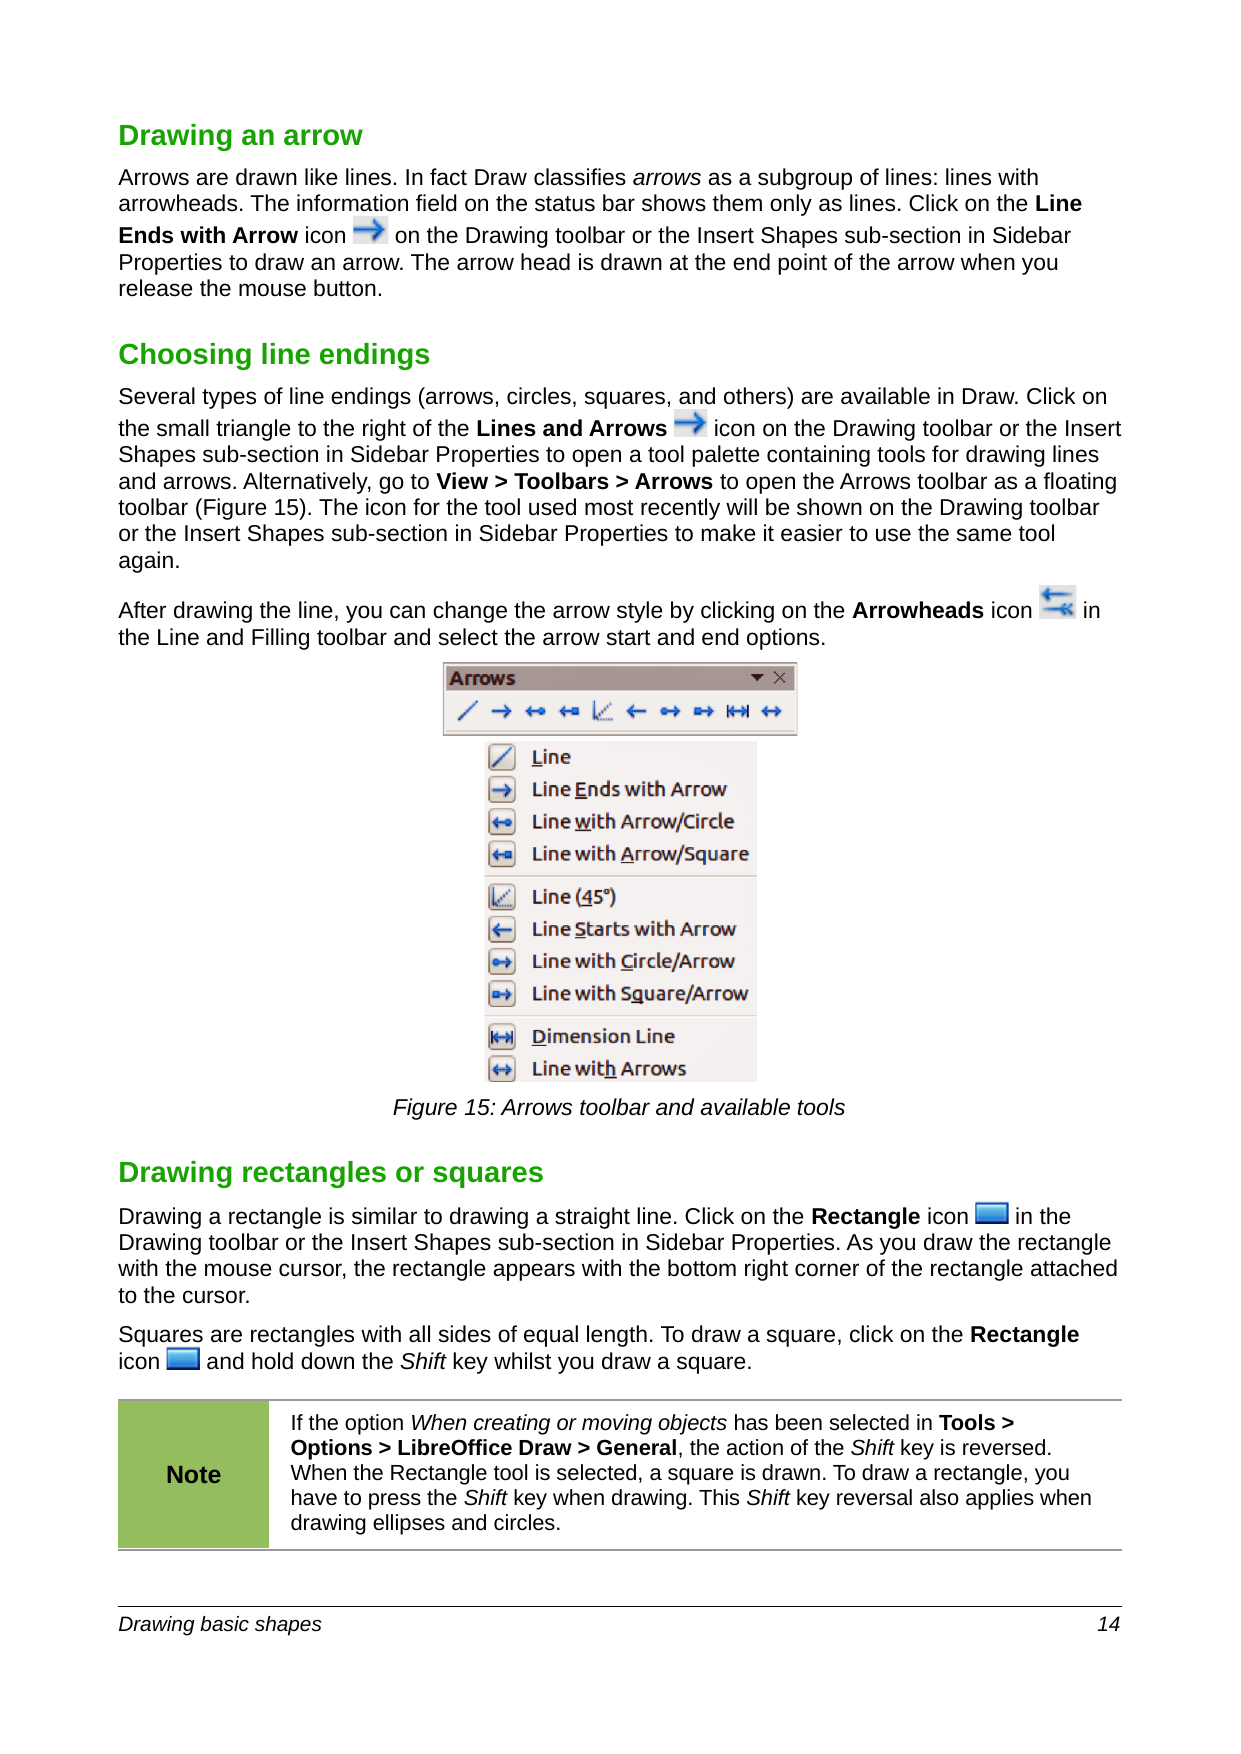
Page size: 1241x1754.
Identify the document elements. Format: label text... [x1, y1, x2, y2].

subtitle Drawing an arrow [118, 118, 1122, 152]
text Arrows are drawn like lines. In fact Draw classifies arrows as a subgroup of lines: lines with arrowheads. The information field on the status bar shows them only as lines. Click on the Line Ends with Arrow icon on the Drawing toolbar or the Insert Shapes sub-section in Sidebar Properties to draw an arrow. The arrow head is drawn at the end point of the arrow when you release the mouse button. [118, 164, 1122, 301]
subtitle Choosing line endings [118, 337, 1122, 371]
picture [166, 1346, 200, 1370]
text Drawing a rectangle is similar to drawing a straight line. Click on the Rectangle icon in the Drawing toolbar or the Insert Shapes sub-section in Sidebar Properties. As you draw the rectangle with the mouse cursor, the rectangle appears with the bottom right corner of the rectangle attached to the cursor. [118, 1201, 1122, 1308]
table_header If the option When creating or moving objects has been selected in Tools > Options > LibreOffice Draw > General, the action of the Shift key is reversed. When the Rectangle tool is selected, a square is drawn. To draw a rectangle, you have to press the Shift key when drawing. This Shift key reversal also applies when drawing ellipses and circles. [269, 1401, 1122, 1548]
text Figure 15: Arrows toolbar and available tools [380, 1093, 860, 1120]
subtitle Drawing rectangles or squares [118, 1155, 1122, 1189]
text Squares are rectangles with all sides of equal length. To draw a square, click on the Rectangle icon and hold down the Shift key whilst you draw a square. [118, 1321, 1122, 1375]
picture [673, 409, 708, 437]
text Several types of line endings (arrows, circles, squares, and others) are available in Draw. Click on the small triangle to the right of the Lines and Arrows icon on the Drawing toolbar or the Insert Shapes sub-section in Sidebar Properties to open a tool palette containing tools for drawing lines and arrows. Alternatively, go to View > Toolbars > Arrows to open the Arrows toolbar as a floating toolbar (Figure 15). The icon for the tool used most recently will be shown on the Drawing toolbar or the Insert Shapes sub-section in Sidebar Properties to make it easier to use the same tool again. [118, 383, 1122, 573]
picture [442, 662, 798, 1082]
table_header Note [118, 1401, 269, 1548]
picture [975, 1201, 1009, 1224]
picture [1039, 585, 1077, 619]
picture [352, 216, 389, 244]
text After drawing the line, you can change the arrow style by clicking on the Arrowheads icon in the Line and Filling toolbar and select the arrow start and end options. [118, 586, 1122, 650]
